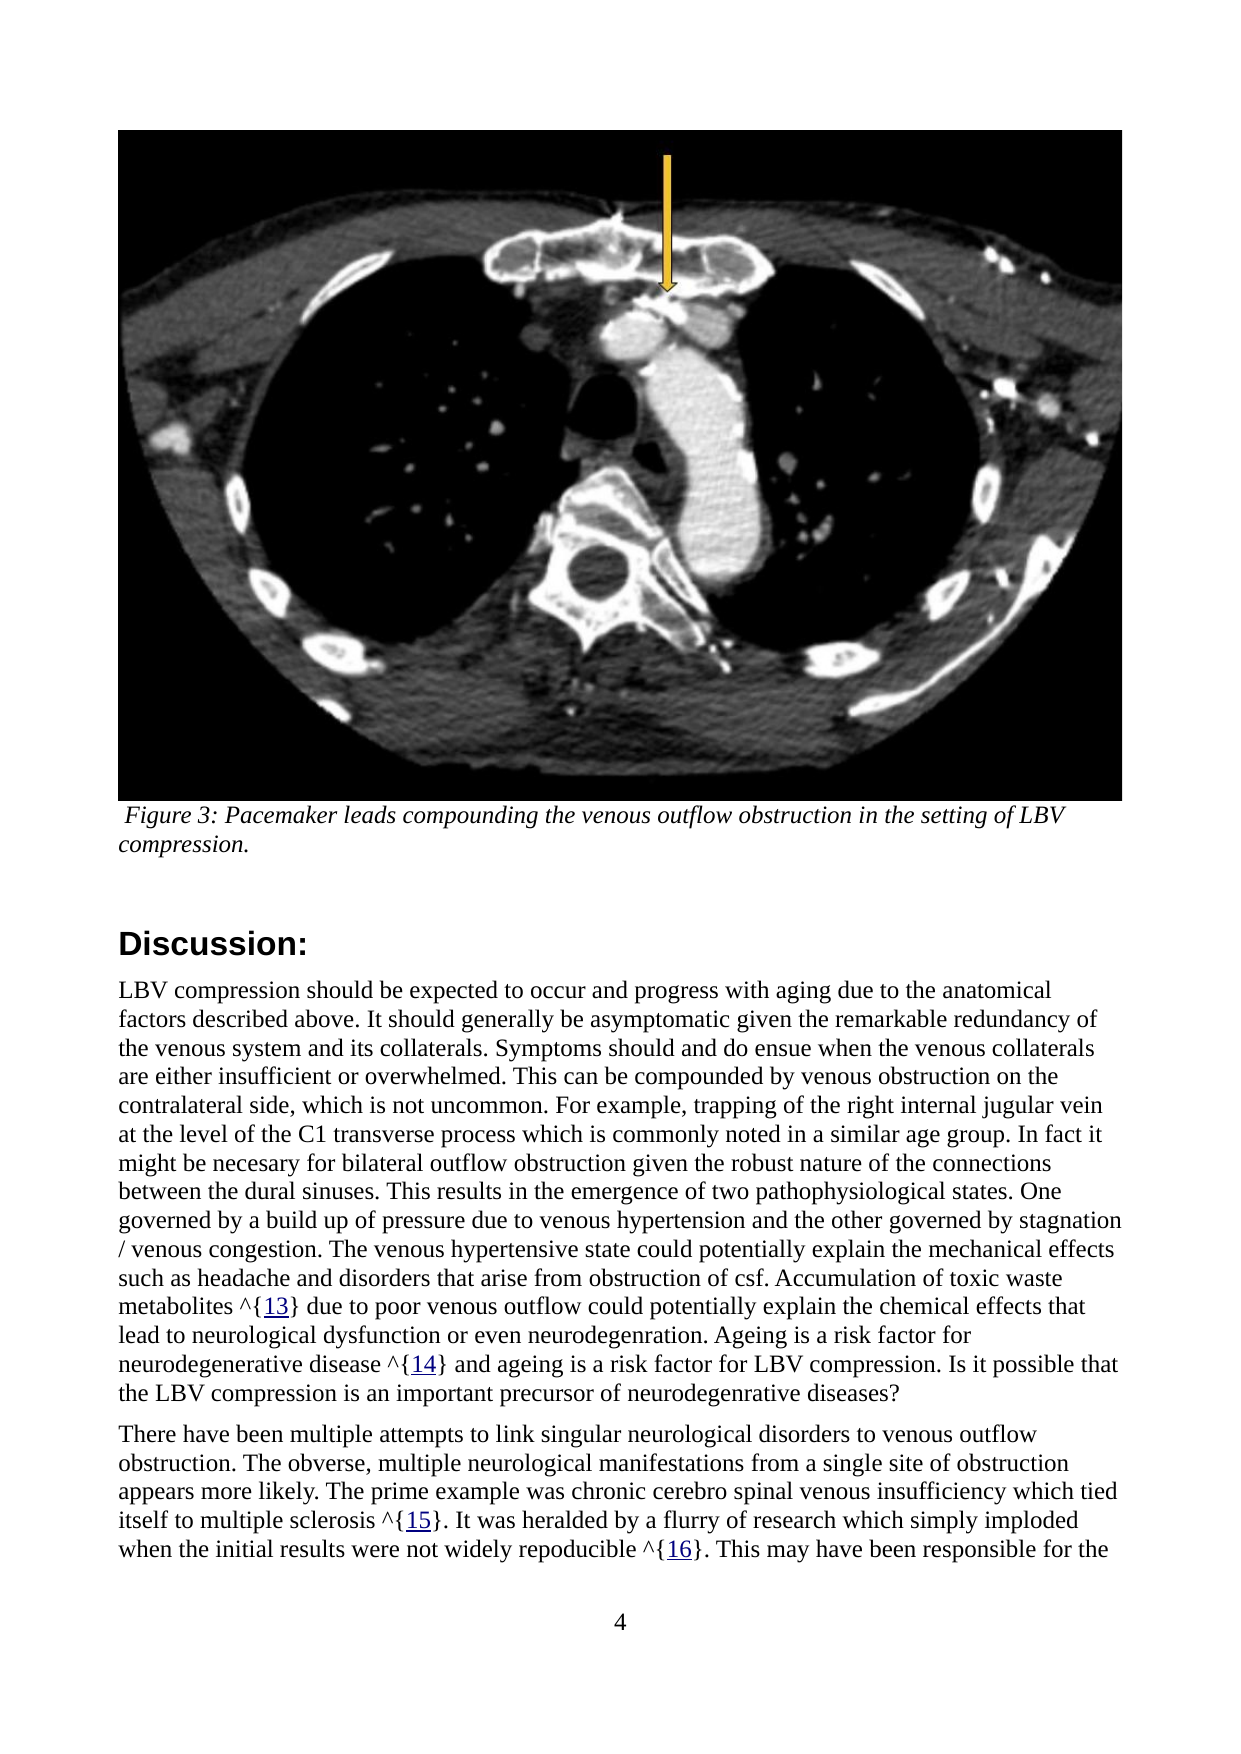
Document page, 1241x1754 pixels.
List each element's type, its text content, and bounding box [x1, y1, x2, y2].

subtitle Discussion: [118, 924, 1122, 963]
text There have been multiple attempts to link singular neurological disorders to venous outflow obstruction. The obverse, multiple neurological manifestations from a single site of obstruction appears more likely. The prime example was chronic cerebro spinal venous insufficiency which tied itself to multiple sclerosis ^{15}. It was heralded by a flurry of research which simply imploded when the initial results were not widely repoducible ^{16}. This may have been responsible for the [118, 1419, 1122, 1563]
text LBV compression should be expected to occur and progress with aging due to the anatomical factors described above. It should generally be asymptomatic given the remarkable redundancy of the venous system and its collaterals. Symptoms should and do ensue when the venous collaterals are either insufficient or overwhelmed. This can be compounded by venous obstruction on the contralateral side, which is not uncommon. For example, trapping of the right internal jugular vein at the level of the C1 transverse process which is commonly noted in a similar age group. In fact it might be necesary for bilateral outflow obstruction given the robust nature of the connections between the dural sinuses. This results in the emergence of two pathophysiological states. One governed by a build up of pressure due to venous hypertension and the other governed by stagnation / venous congestion. The venous hypertensive state could potentially explain the mechanical effects such as headache and disorders that arise from obstruction of csf. Accumulation of toxic waste metabolites ^{13} due to poor venous outflow could potentially explain the chemical effects that lead to neurological dysfunction or even neurodegenration. Ageing is a risk factor for neurodegenerative disease ^{14} and ageing is a risk factor for LBV compression. Is it possible that the LBV compression is an important precursor of neurodegenrative diseases? [118, 975, 1122, 1406]
text Figure 3: Pacemaker leads compounding the venous outflow obstruction in the setting of LBV compression. [118, 801, 1122, 858]
